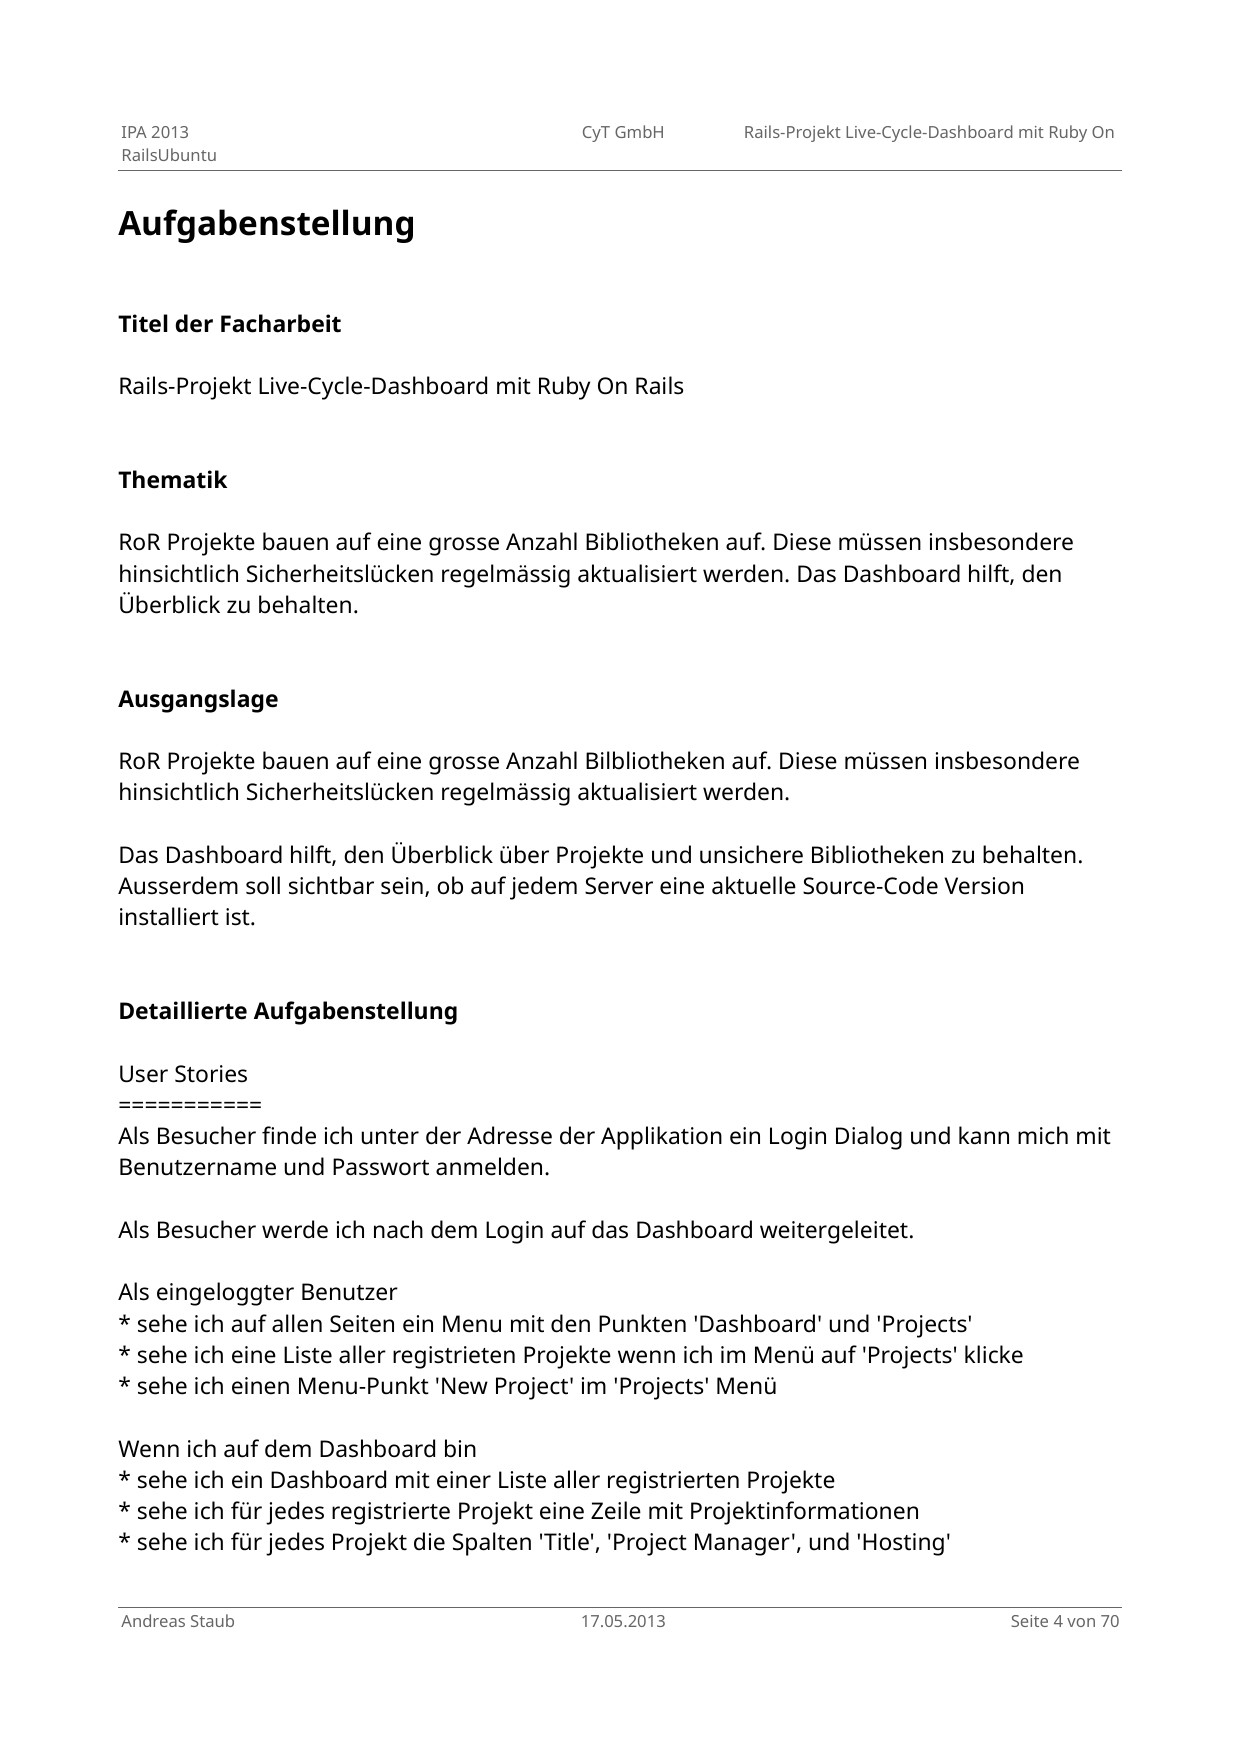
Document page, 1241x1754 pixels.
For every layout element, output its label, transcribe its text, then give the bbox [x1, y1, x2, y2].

text * sehe ich einen Menu-Punkt 'New Project' im 'Projects' Menü [118, 1370, 1122, 1401]
text Aufgabenstellung [118, 200, 1122, 245]
text Ausgangslage [118, 683, 1122, 714]
text Als Besucher finde ich unter der Adresse der Applikation ein Login Dialog und kann mich mit Benutzername und Passwort anmelden. [118, 1120, 1122, 1183]
text * sehe ich ein Dashboard mit einer Liste aller registrierten Projekte [118, 1464, 1122, 1495]
text Detaillierte Aufgabenstellung [118, 995, 1122, 1026]
text RoR Projekte bauen auf eine grosse Anzahl Bibliotheken auf. Diese müssen insbesondere hinsichtlich Sicherheitslücken regelmässig aktualisiert werden. Das Dashboard hilft, den Überblick zu behalten. [118, 526, 1122, 620]
text * sehe ich für jedes registrierte Projekt eine Zeile mit Projektinformationen [118, 1495, 1122, 1526]
text * sehe ich eine Liste aller registrieten Projekte wenn ich im Menü auf 'Projects' klicke [118, 1339, 1122, 1370]
text Titel der Facharbeit [118, 308, 1122, 339]
text Das Dashboard hilft, den Überblick über Projekte und unsichere Bibliotheken zu behalten. Ausserdem soll sichtbar sein, ob auf jedem Server eine aktuelle Source-Code Version installiert ist. [118, 839, 1122, 933]
text Als Besucher werde ich nach dem Login auf das Dashboard weitergeleitet. [118, 1214, 1122, 1245]
text Thematik [118, 464, 1122, 495]
text RoR Projekte bauen auf eine grosse Anzahl Bilbliotheken auf. Diese müssen insbesondere hinsichtlich Sicherheitslücken regelmässig aktualisiert werden. [118, 745, 1122, 808]
text Als eingeloggter Benutzer [118, 1276, 1122, 1308]
text User Stories [118, 1058, 1122, 1089]
text Wenn ich auf dem Dashboard bin [118, 1433, 1122, 1464]
text Rails-Projekt Live-Cycle-Dashboard mit Ruby On Rails [118, 370, 1122, 401]
text * sehe ich für jedes Projekt die Spalten 'Title', 'Project Manager', und 'Hosting' [118, 1526, 1122, 1558]
text * sehe ich auf allen Seiten ein Menu mit den Punkten 'Dashboard' und 'Projects' [118, 1308, 1122, 1339]
text =========== [118, 1089, 1122, 1120]
